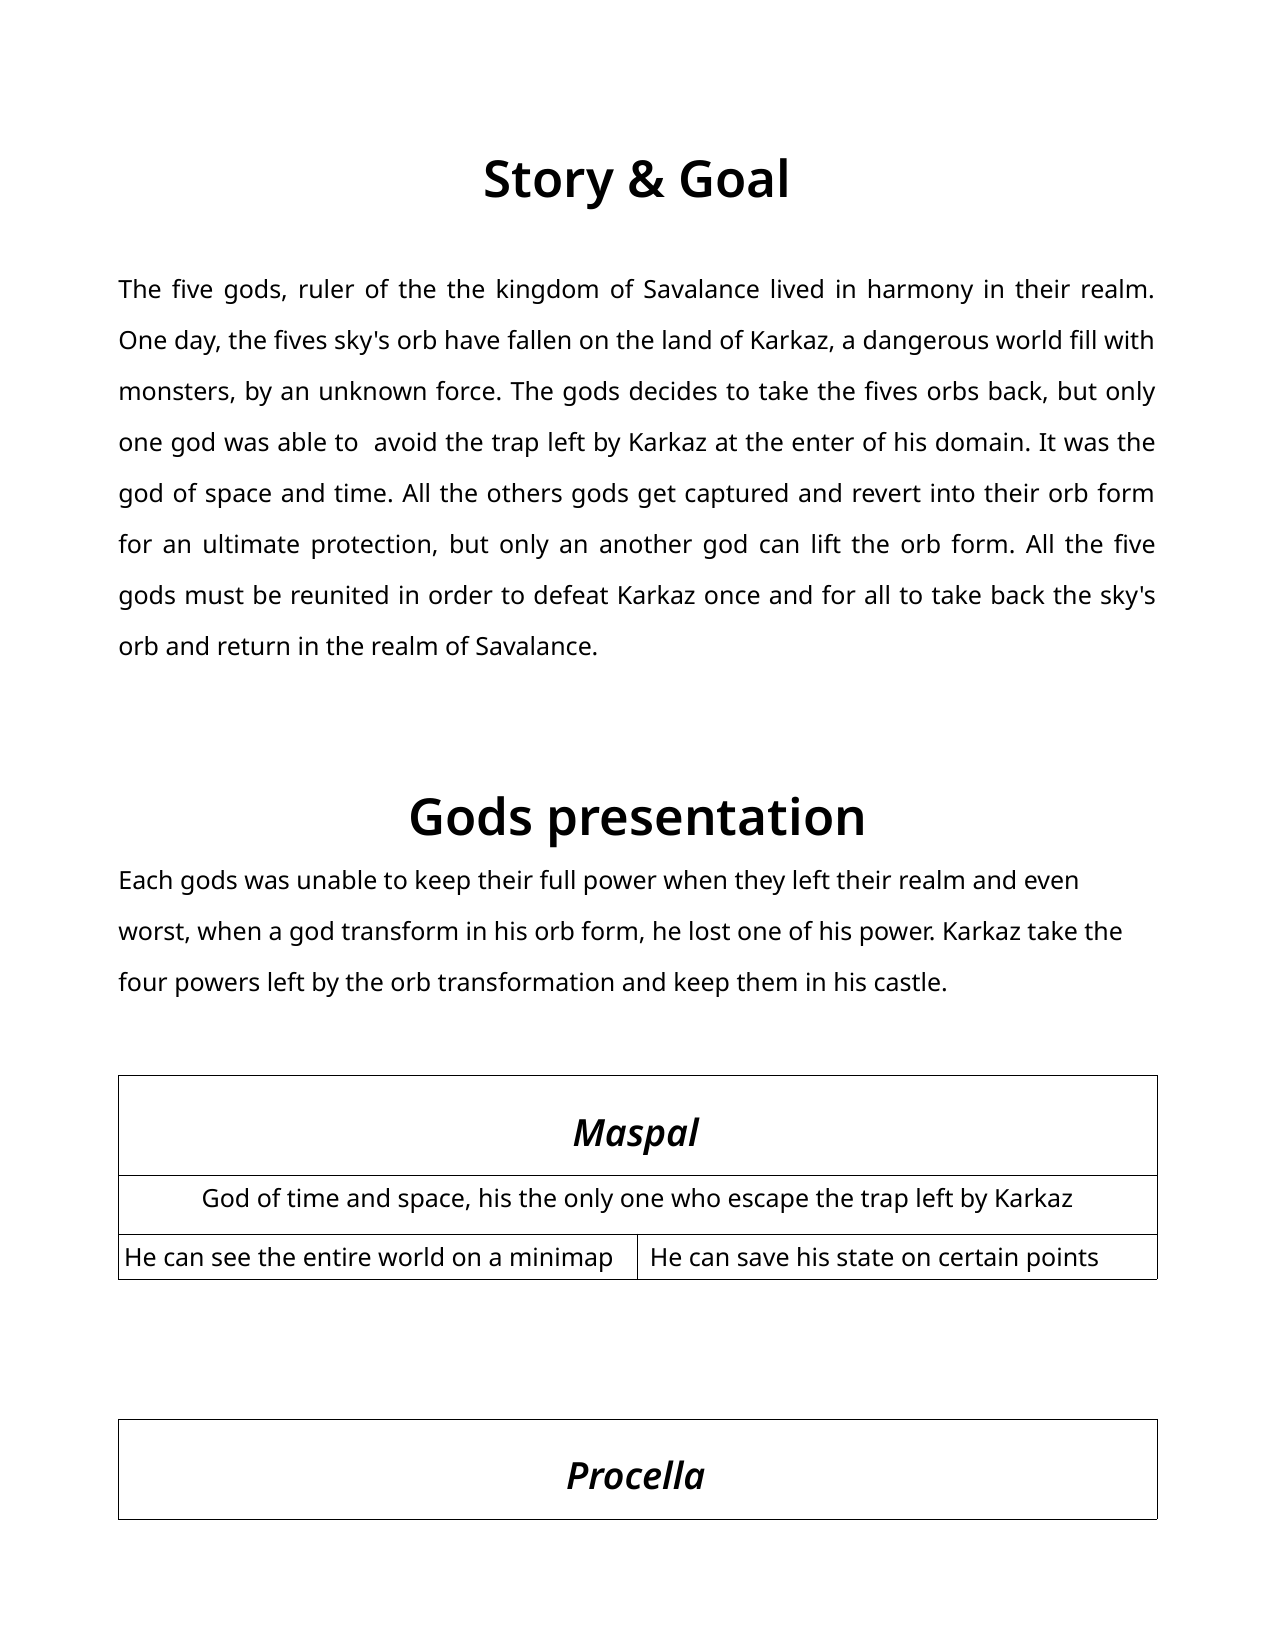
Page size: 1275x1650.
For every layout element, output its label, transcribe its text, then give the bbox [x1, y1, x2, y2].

table_cell God of time and space, his the only one who escape the trap left by Karkaz [119, 1176, 1157, 1233]
subtitle Story & Goal [118, 143, 1157, 213]
subtitle Gods presentation [118, 781, 1157, 851]
table_cell He can see the entire world on a minimap [119, 1235, 637, 1279]
text Each gods was unable to keep their full power when they left their realm and even worst, when a god transform in his orb form, he lost one of his power. Karkaz take the four powers left by the orb transformation and keep them in his castle. [118, 863, 1157, 999]
text The five gods, ruler of the the kingdom of Savalance lived in harmony in their realm. One day, the fives sky's orb have fallen on the land of Karkaz, a dangerous world fill with monsters, by an unknown force. The gods decides to take the fives orbs back, but only one god was able to avoid the trap left by Karkaz at the enter of his domain. It was the god of space and time. All the others gods get captured and revert into their orb form for an ultimate protection, but only an another god can lift the orb form. All the five gods must be reunited in order to defeat Karkaz once and for all to take back the sky's orb and return in the realm of Savalance. [118, 272, 1157, 663]
table_header Maspal [119, 1076, 1157, 1175]
table_header Procella [119, 1420, 1157, 1519]
table_cell He can save his state on certain points [638, 1235, 1157, 1279]
